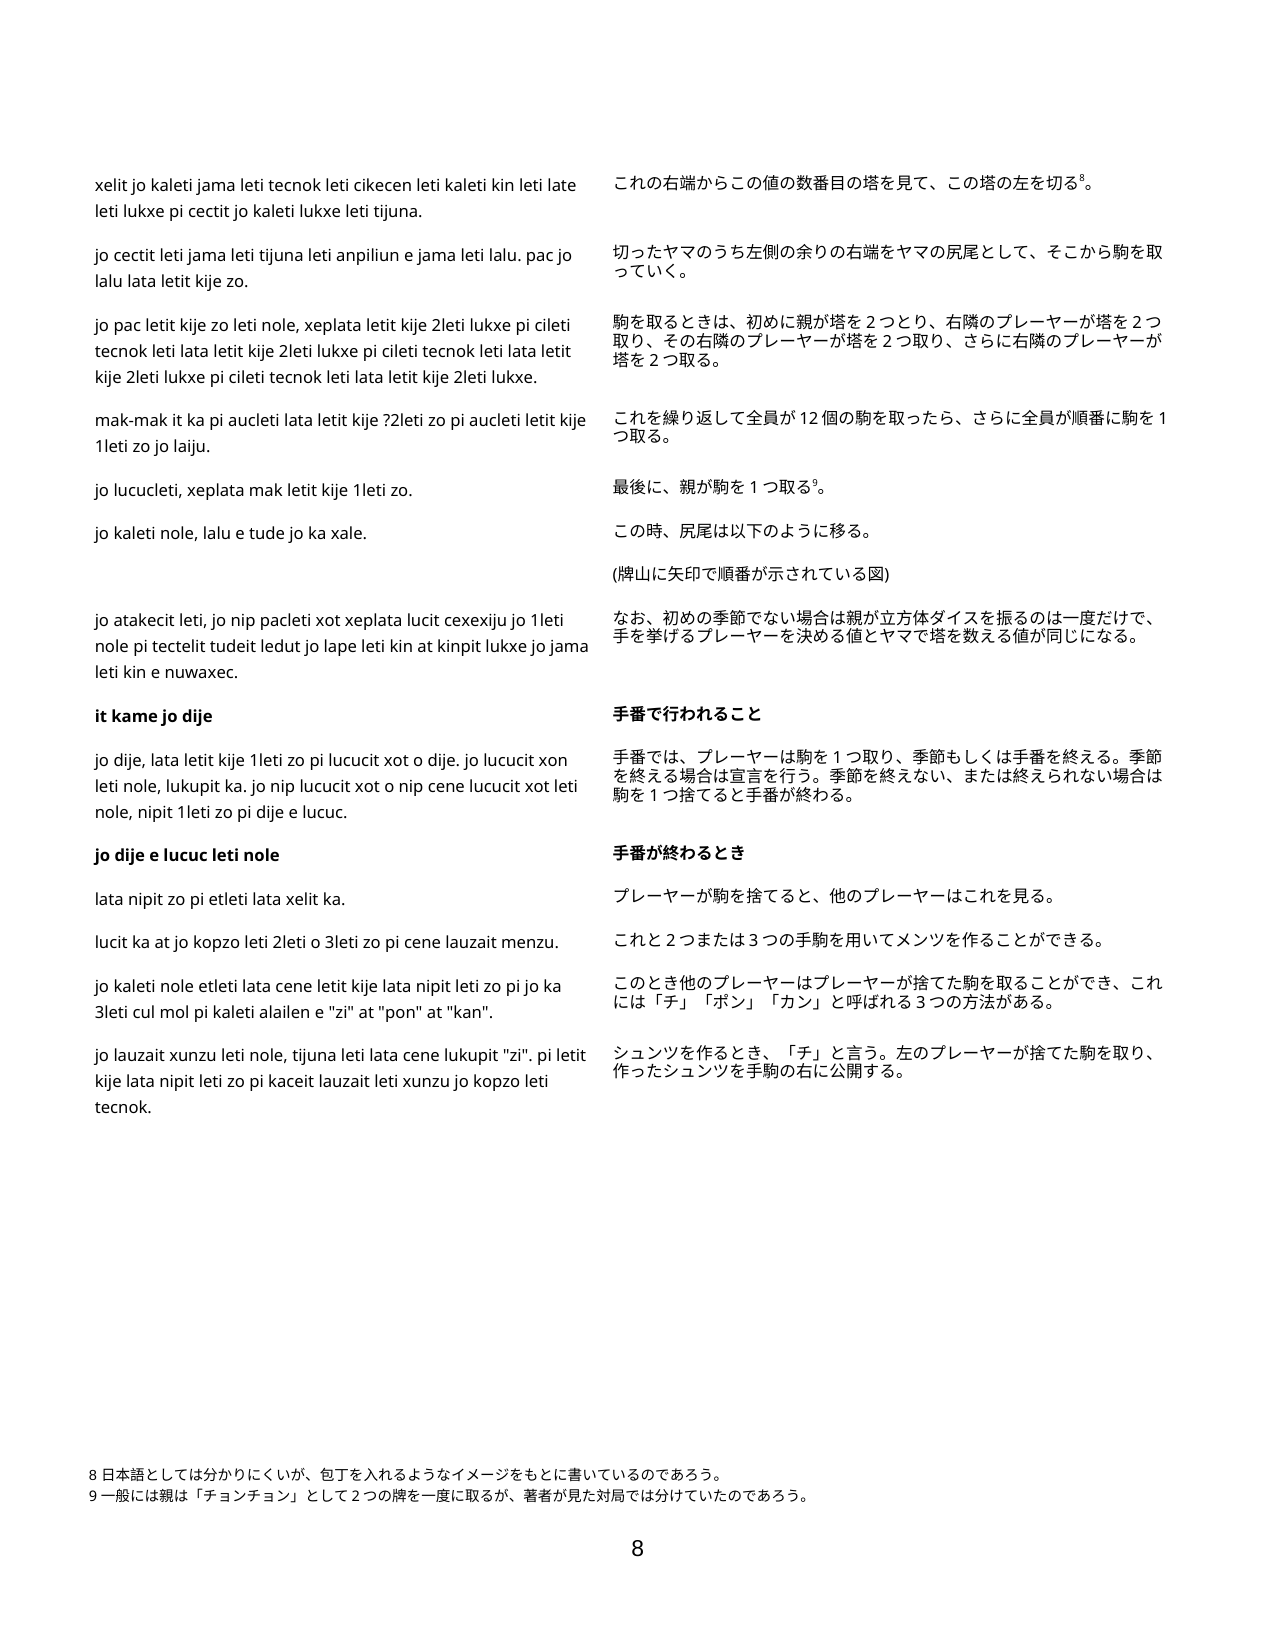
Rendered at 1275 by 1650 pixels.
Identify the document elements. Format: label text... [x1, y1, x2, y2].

table_cell jo cectit leti jama leti tijuna leti anpiliun e jama leti lalu. pac jo lalu lata letit kije zo. [84, 233, 602, 303]
table_cell この時、尻尾は以下のように移る。 [602, 511, 1182, 555]
table_cell シュンツを作るとき、「チ」と言う。左のプレーヤーが捨てた駒を取り、作ったシュンツを手駒の右に公開する。 [602, 1034, 1182, 1129]
table_cell 最後に、親が駒を1つ取る。 [602, 468, 1182, 511]
table_cell jo pac letit kije zo leti nole, xeplata letit kije 2leti lukxe pi cileti tecnok leti lata letit kije 2leti lukxe pi cileti tecnok leti lata letit kije 2leti lukxe pi cileti tecnok leti lata letit kije 2leti lukxe. [84, 303, 602, 398]
table_cell (牌山に矢印で順番が示されている図) [602, 555, 1182, 598]
table_cell jo kaleti nole etleti lata cene letit kije lata nipit leti zo pi jo ka 3leti cul mol pi kaleti alailen e "zi" at "pon" at "kan". [84, 964, 602, 1033]
table_cell lata nipit zo pi etleti lata xelit ka. [84, 877, 602, 920]
table_cell mak-mak it ka pi aucleti lata letit kije ?2leti zo pi aucleti letit kije 1leti zo jo laiju. [84, 398, 602, 468]
table_cell jo kaleti nole, lalu e tude jo ka xale. [84, 511, 602, 555]
table_cell 手番で行われること [602, 694, 1182, 738]
table_cell it kame jo dije [84, 694, 602, 738]
table_cell 手番が終わるとき [602, 833, 1182, 877]
table_cell jo lucucleti, xeplata mak letit kije 1leti zo. [84, 468, 602, 511]
table_cell なお、初めの季節でない場合は親が立方体ダイスを振るのは一度だけで、手を挙げるプレーヤーを決める値とヤマで塔を数える値が同じになる。 [602, 599, 1182, 694]
table_cell これと2つまたは3つの手駒を用いてメンツを作ることができる。 [602, 920, 1182, 964]
table_cell xelit jo kaleti jama leti tecnok leti cikecen leti kaleti kin leti late leti lukxe pi cectit jo kaleti lukxe leti tijuna. [84, 164, 602, 233]
table_cell [84, 555, 602, 598]
table_cell 切ったヤマのうち左側の余りの右端をヤマの尻尾として、そこから駒を取っていく。 [602, 233, 1182, 303]
table_cell このとき他のプレーヤーはプレーヤーが捨てた駒を取ることができ、これには「チ」「ポン」「カン」と呼ばれる3つの方法がある。 [602, 964, 1182, 1033]
table_cell lucit ka at jo kopzo leti 2leti o 3leti zo pi cene lauzait menzu. [84, 920, 602, 964]
table_cell これの右端からこの値の数番目の塔を見て、この塔の左を切る。 [602, 164, 1182, 233]
table_cell これを繰り返して全員が12個の駒を取ったら、さらに全員が順番に駒を1つ取る。 [602, 398, 1182, 468]
table_cell jo atakecit leti, jo nip pacleti xot xeplata lucit cexexiju jo 1leti nole pi tectelit tudeit ledut jo lape leti kin at kinpit lukxe jo jama leti kin e nuwaxec. [84, 599, 602, 694]
table_cell jo dije e lucuc leti nole [84, 833, 602, 877]
table_cell プレーヤーが駒を捨てると、他のプレーヤーはこれを見る。 [602, 877, 1182, 920]
table_cell 手番では、プレーヤーは駒を1つ取り、季節もしくは手番を終える。季節を終える場合は宣言を行う。季節を終えない、または終えられない場合は駒を1つ捨てると手番が終わる。 [602, 738, 1182, 833]
table_cell jo lauzait xunzu leti nole, tijuna leti lata cene lukupit "zi". pi letit kije lata nipit leti zo pi kaceit lauzait leti xunzu jo kopzo leti tecnok. [84, 1034, 602, 1129]
table_cell 駒を取るときは、初めに親が塔を2つとり、右隣のプレーヤーが塔を2つ取り、その右隣のプレーヤーが塔を2つ取り、さらに右隣のプレーヤーが塔を2つ取る。 [602, 303, 1182, 398]
table_cell jo dije, lata letit kije 1leti zo pi lucucit xot o dije. jo lucucit xon leti nole, lukupit ka. jo nip lucucit xot o nip cene lucucit xot leti nole, nipit 1leti zo pi dije e lucuc. [84, 738, 602, 833]
